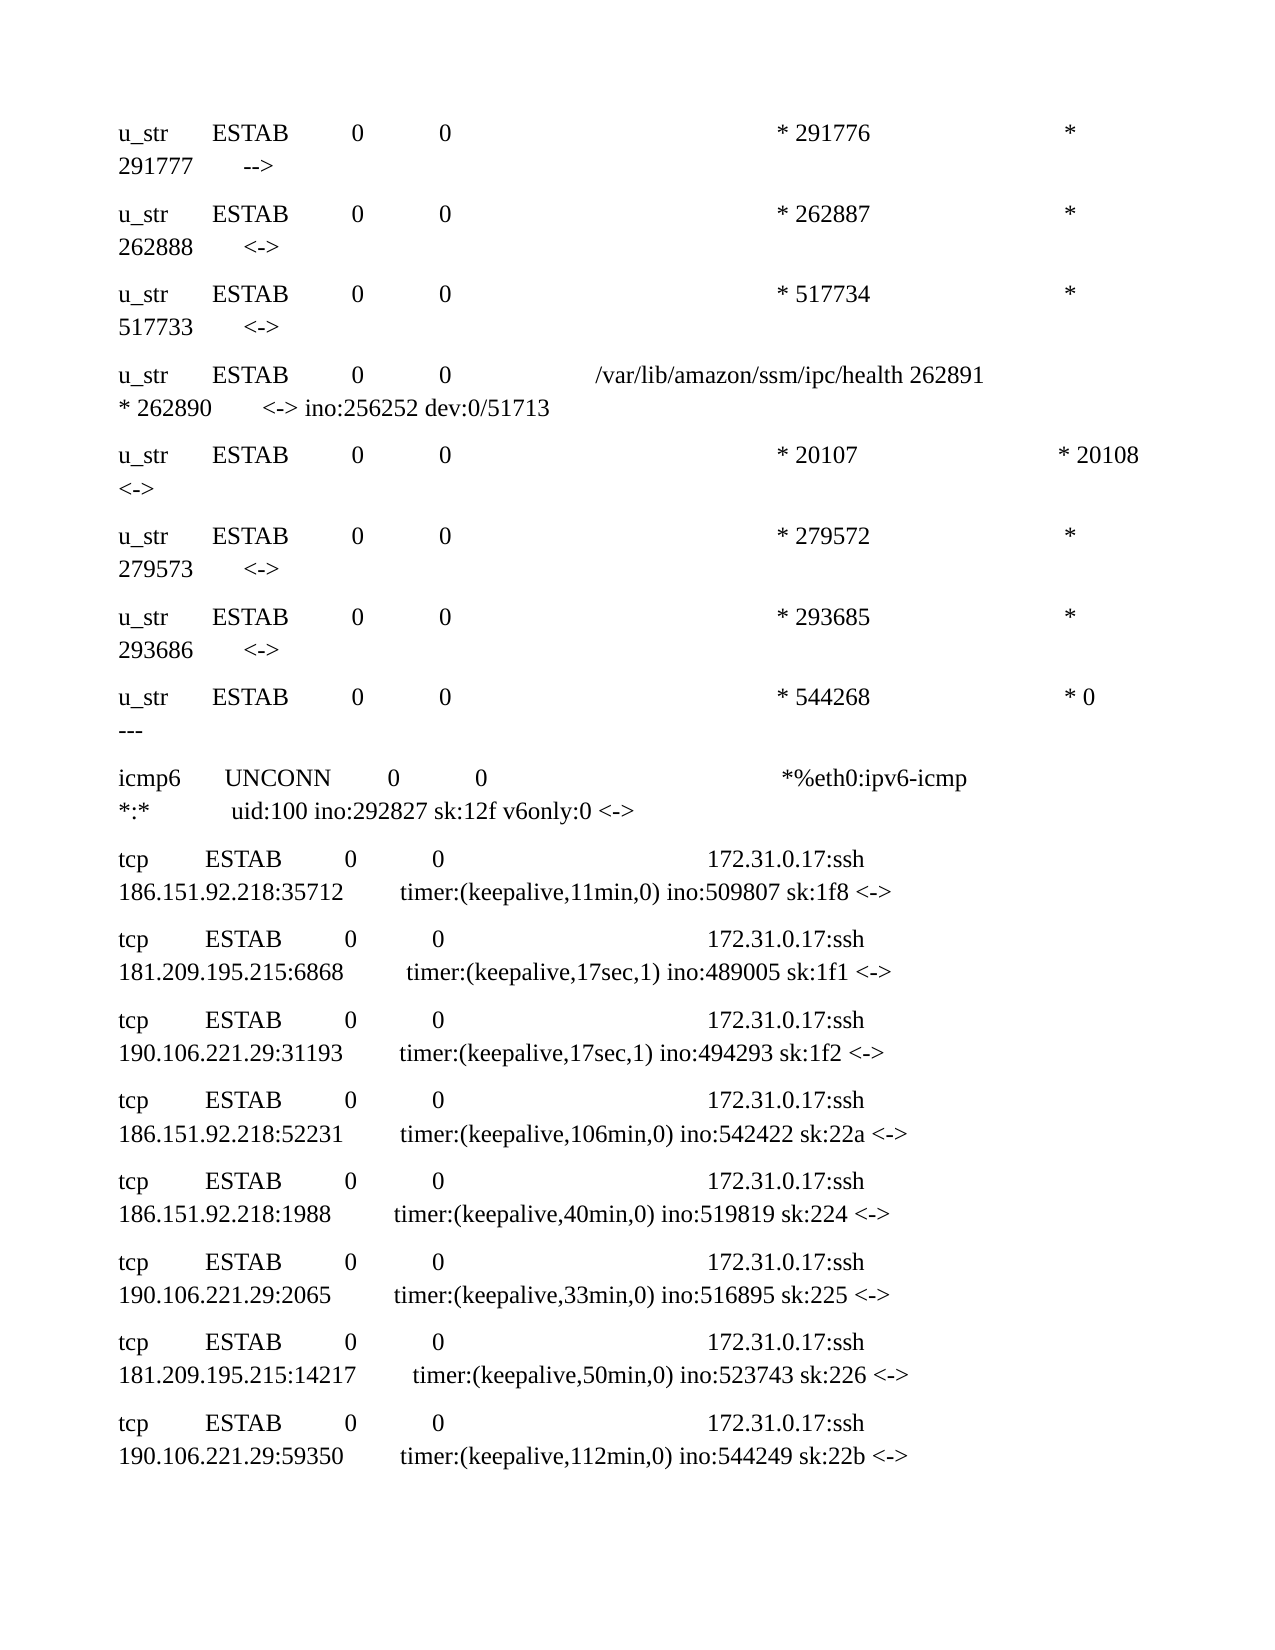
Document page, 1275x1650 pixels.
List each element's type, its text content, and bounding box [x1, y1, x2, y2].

text tcp ESTAB 0 0 172.31.0.17:ssh 186.151.92.218:1988 timer:(keepalive,40min,0) ino:519819 sk:224 <-> [118, 1166, 1157, 1228]
text u_str ESTAB 0 0 * 544268 * 0 --- [118, 682, 1157, 744]
text tcp ESTAB 0 0 172.31.0.17:ssh 190.106.221.29:31193 timer:(keepalive,17sec,1) ino:494293 sk:1f2 <-> [118, 1005, 1157, 1067]
text tcp ESTAB 0 0 172.31.0.17:ssh 186.151.92.218:35712 timer:(keepalive,11min,0) ino:509807 sk:1f8 <-> [118, 844, 1157, 906]
text u_str ESTAB 0 0 * 279572 * 279573 <-> [118, 521, 1157, 583]
text u_str ESTAB 0 0 * 291776 * 291777 --> [118, 118, 1157, 180]
text u_str ESTAB 0 0 * 517734 * 517733 <-> [118, 279, 1157, 341]
text icmp6 UNCONN 0 0 *%eth0:ipv6-icmp *:* uid:100 ino:292827 sk:12f v6only:0 <-> [118, 763, 1157, 825]
text tcp ESTAB 0 0 172.31.0.17:ssh 181.209.195.215:14217 timer:(keepalive,50min,0) ino:523743 sk:226 <-> [118, 1327, 1157, 1389]
text tcp ESTAB 0 0 172.31.0.17:ssh 190.106.221.29:59350 timer:(keepalive,112min,0) ino:544249 sk:22b <-> [118, 1408, 1157, 1470]
text u_str ESTAB 0 0 /var/lib/amazon/ssm/ipc/health 262891 * 262890 <-> ino:256252 dev:0/51713 [118, 360, 1157, 422]
text u_str ESTAB 0 0 * 262887 * 262888 <-> [118, 199, 1157, 261]
text u_str ESTAB 0 0 * 293685 * 293686 <-> [118, 602, 1157, 664]
text tcp ESTAB 0 0 172.31.0.17:ssh 190.106.221.29:2065 timer:(keepalive,33min,0) ino:516895 sk:225 <-> [118, 1247, 1157, 1309]
text tcp ESTAB 0 0 172.31.0.17:ssh 186.151.92.218:52231 timer:(keepalive,106min,0) ino:542422 sk:22a <-> [118, 1086, 1157, 1147]
text tcp ESTAB 0 0 172.31.0.17:ssh 181.209.195.215:6868 timer:(keepalive,17sec,1) ino:489005 sk:1f1 <-> [118, 924, 1157, 986]
text u_str ESTAB 0 0 * 20107 * 20108 <-> [118, 441, 1157, 502]
